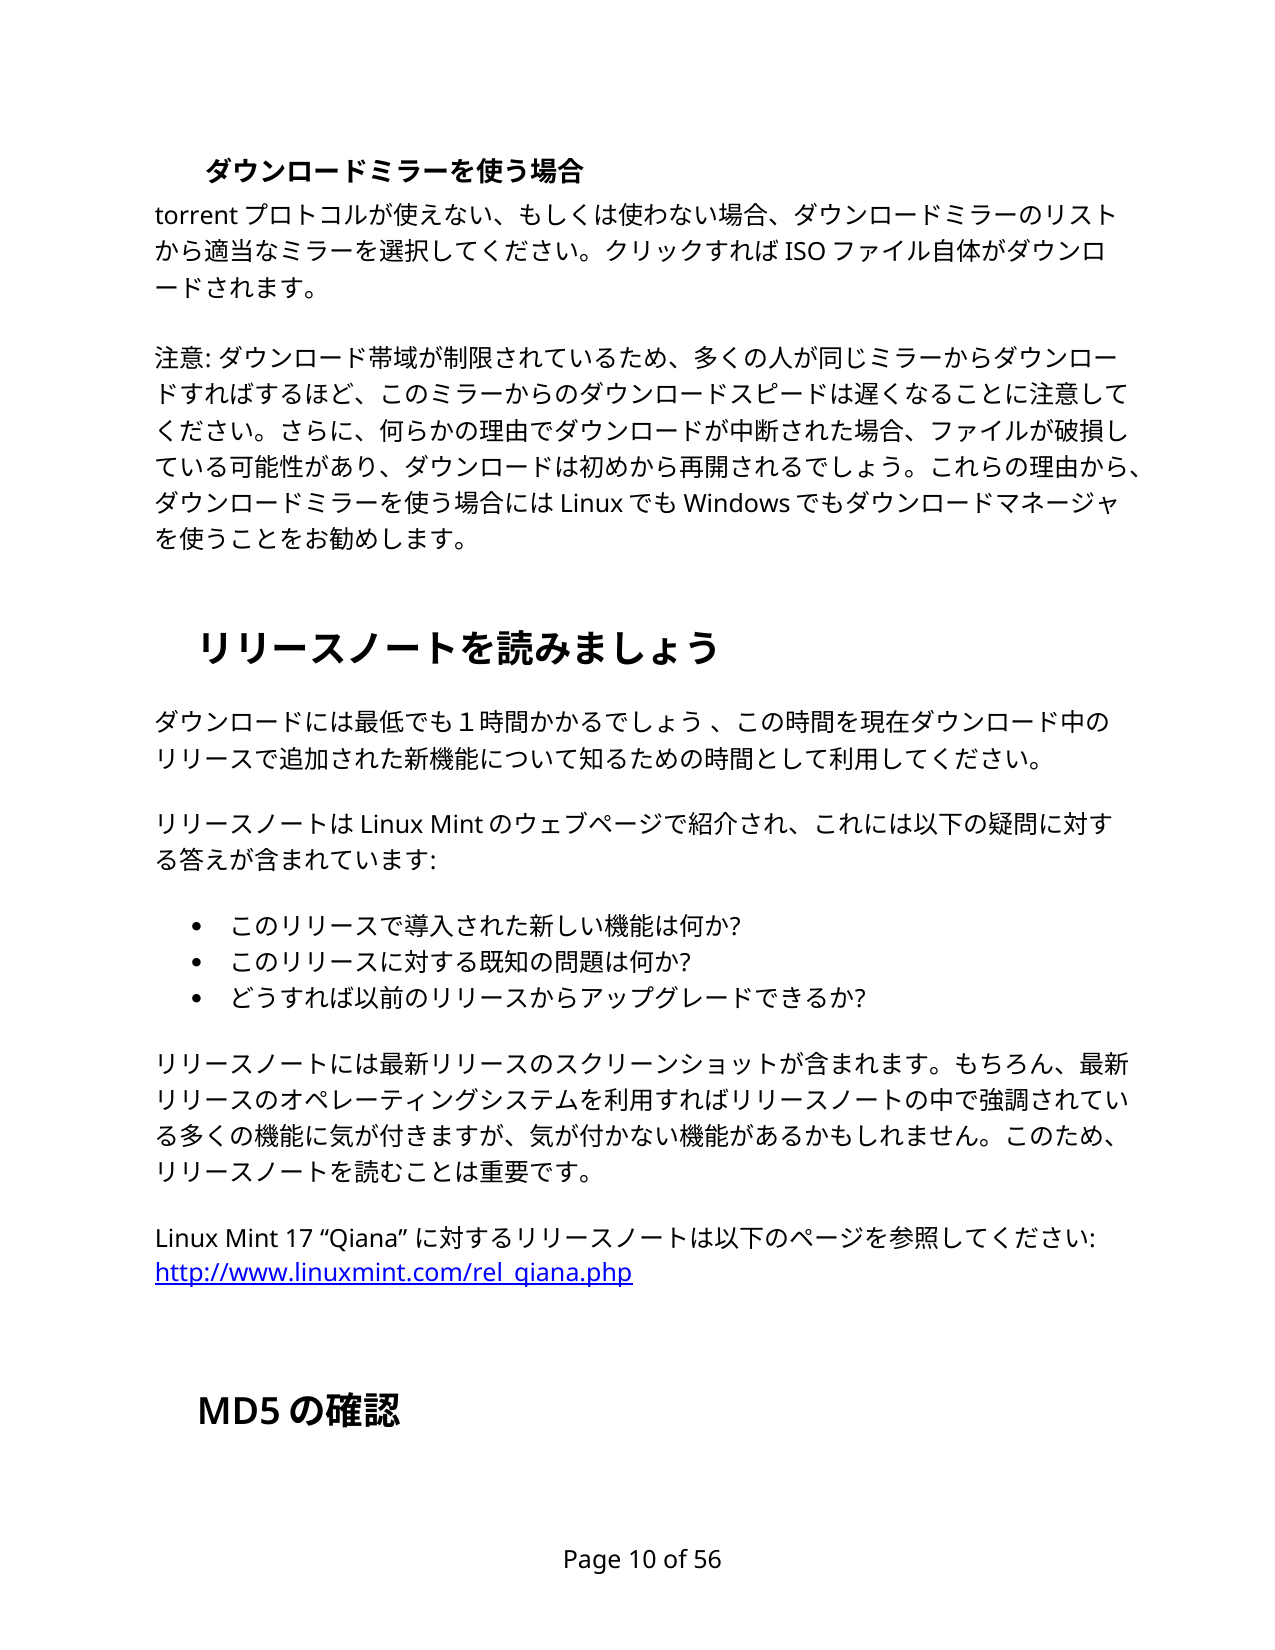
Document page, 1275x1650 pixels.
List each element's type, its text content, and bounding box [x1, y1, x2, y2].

subtitle リリースノートを読みましょう [154, 619, 1130, 674]
list どうすれば以前のリリースからアップグレードできるか? [192, 979, 1130, 1015]
text リリースノートには最新リリースのスクリーンショットが含まれます。もちろん、最新リリースのオペレーティングシステムを利用すればリリースノートの中で強調されている多くの機能に気が付きますが、気が付かない機能があるかもしれません。このため、リリースノートを読むことは重要です。 [154, 1044, 1130, 1189]
list このリリースで導入された新しい機能は何か? [192, 906, 1130, 942]
text 注意: ダウンロード帯域が制限されているため、多くの人が同じミラーからダウンロードすればするほど、このミラーからのダウンロードスピードは遅くなることに注意してください。さらに、何らかの理由でダウンロードが中断された場合、ファイルが破損している可能性があり、ダウンロードは初めから再開されるでしょう。これらの理由から、ダウンロードミラーを使う場合にはLinuxでもWindowsでもダウンロードマネージャを使うことをお勧めします。 [154, 338, 1130, 556]
text ダウンロードには最低でも１時間かかるでしょう 、この時間を現在ダウンロード中のリリースで追加された新機能について知るための時間として利用してください。 [154, 703, 1130, 775]
list このリリースに対する既知の問題は何か? [192, 942, 1130, 979]
text Linux Mint 17 “Qiana” に対するリリースノートは以下のページを参照してください: http://www.linuxmint.com/rel_qiana.php [154, 1218, 1130, 1288]
text torrentプロトコルが使えない、もしくは使わない場合、ダウンロードミラーのリストから適当なミラーを選択してください。クリックすればISOファイル自体がダウンロードされます。 [154, 196, 1130, 304]
subtitle ダウンロードミラーを使う場合 [154, 150, 1130, 189]
